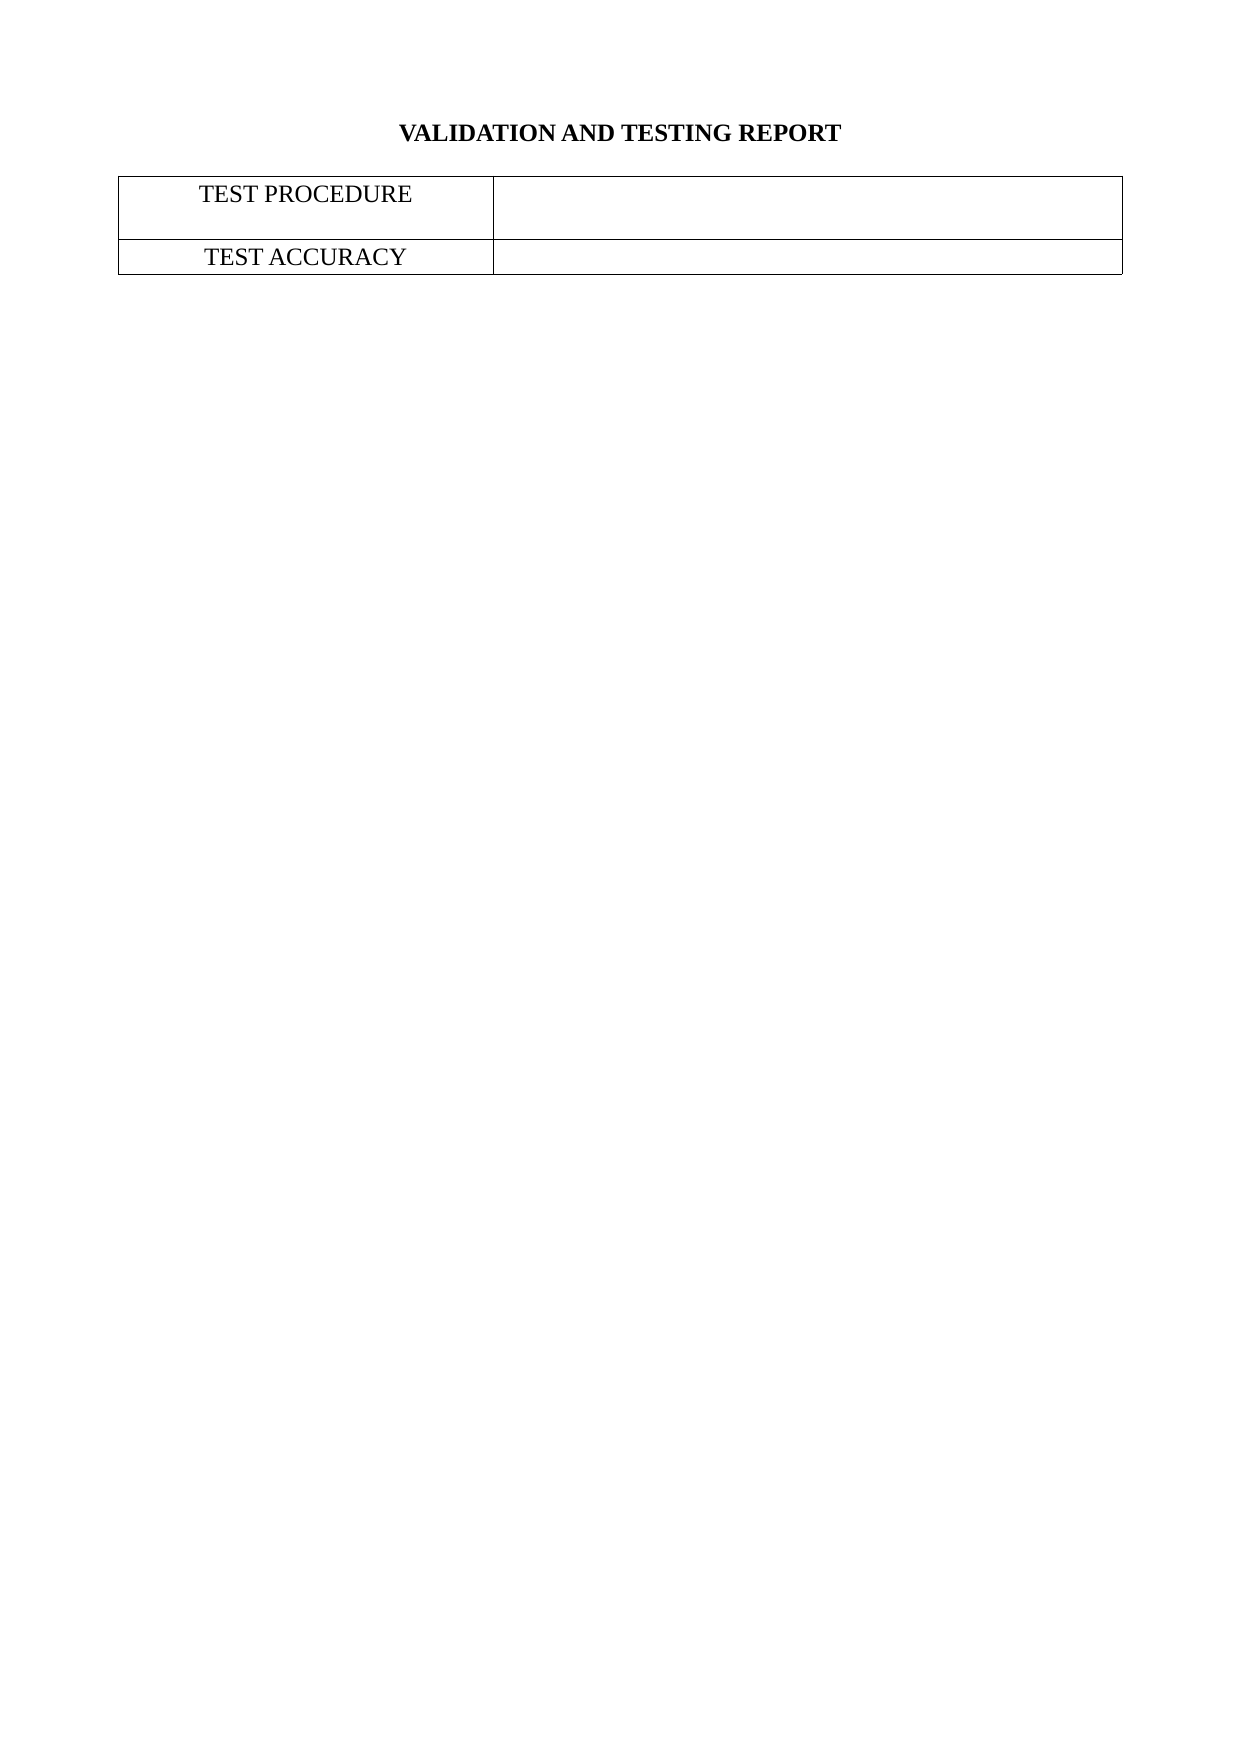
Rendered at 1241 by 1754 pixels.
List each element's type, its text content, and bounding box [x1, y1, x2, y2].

table_header [494, 177, 1122, 239]
table_cell [494, 240, 1122, 274]
table_header TEST PROCEDURE [119, 177, 493, 239]
table_cell TEST ACCURACY [119, 240, 493, 274]
text VALIDATION AND TESTING REPORT [118, 118, 1122, 147]
